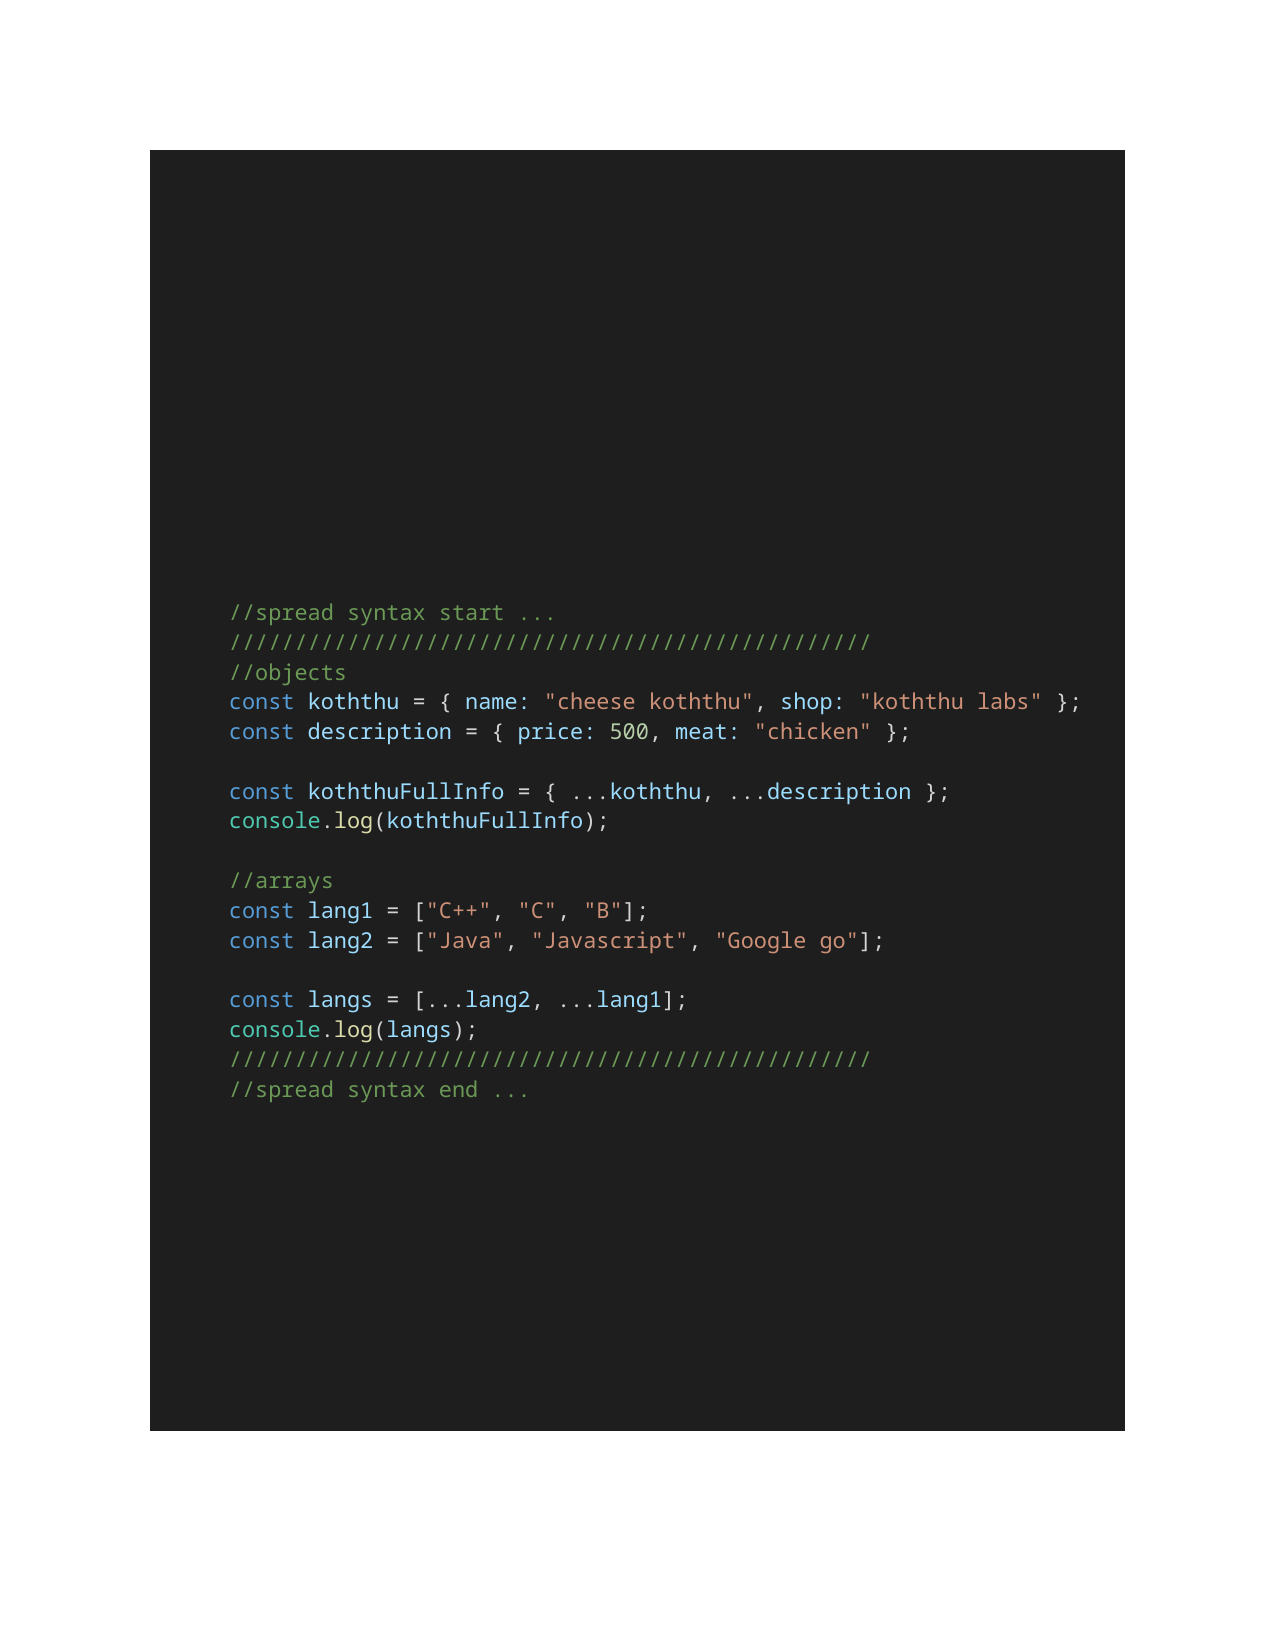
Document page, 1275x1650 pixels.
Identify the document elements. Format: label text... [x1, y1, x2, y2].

text //objects [150, 656, 1125, 686]
text //spread syntax end ... [150, 1073, 1125, 1103]
text //spread syntax start ... [150, 597, 1125, 627]
text const langs = [...lang2, ...lang1]; [150, 984, 1125, 1014]
text ///////////////////////////////////////////////// [150, 627, 1125, 656]
text const koththu = { name: "cheese koththu", shop: "koththu labs" }; [150, 686, 1125, 716]
text const description = { price: 500, meat: "chicken" }; [150, 716, 1125, 746]
text const lang2 = ["Java", "Javascript", "Google go"]; [150, 924, 1125, 954]
text console.log(langs); [150, 1014, 1125, 1044]
text //arrays [150, 865, 1125, 895]
text ///////////////////////////////////////////////// [150, 1044, 1125, 1073]
text const koththuFullInfo = { ...koththu, ...description }; [150, 776, 1125, 805]
text const lang1 = ["C++", "C", "B"]; [150, 895, 1125, 924]
text console.log(koththuFullInfo); [150, 805, 1125, 835]
